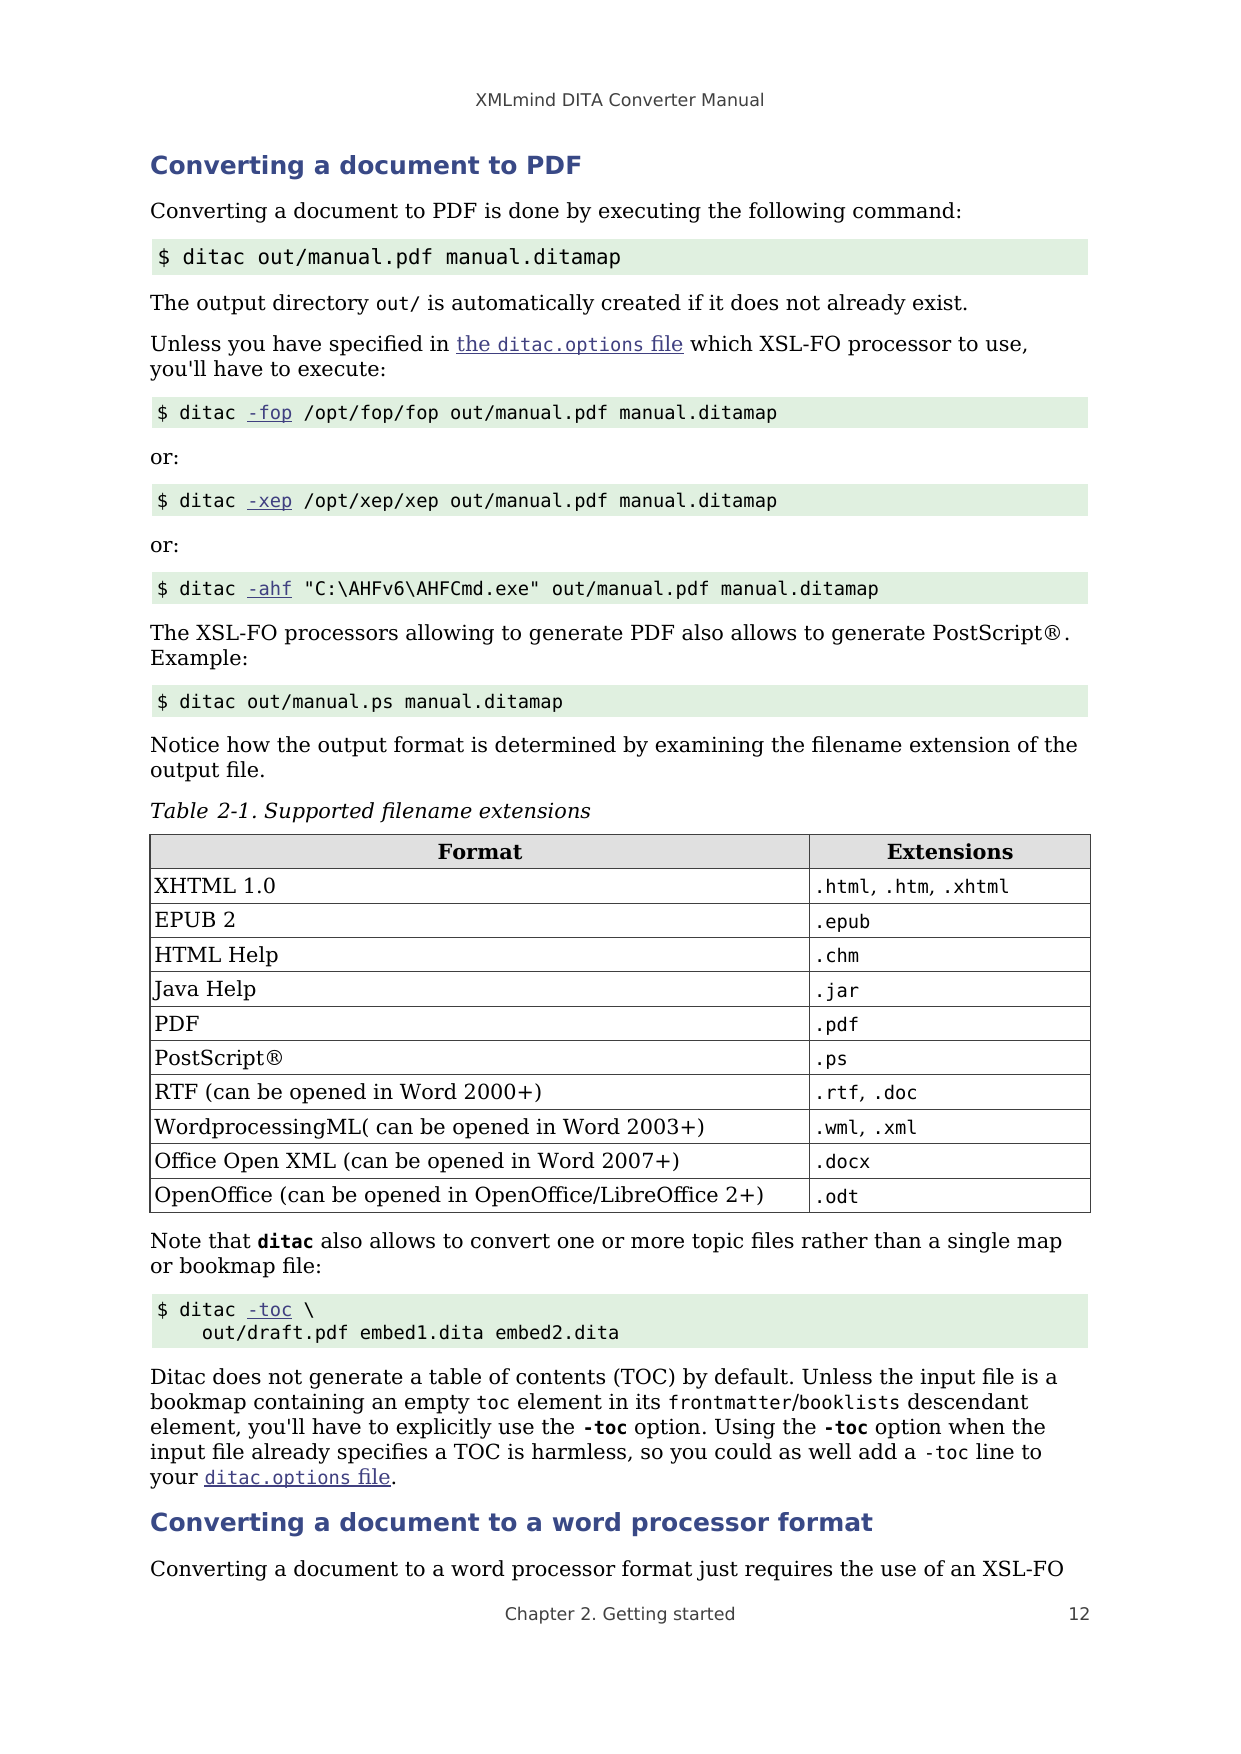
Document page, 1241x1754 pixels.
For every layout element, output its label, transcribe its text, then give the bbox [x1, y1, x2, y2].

text $ ditac -toc \ out/draft.pdf embed1.dita embed2.dita [152, 1294, 1088, 1348]
text Converting a document to a word processor format just requires the use of an XSL-FO [150, 1556, 1090, 1581]
table_cell .chm [810, 938, 1090, 971]
table_header Format [151, 835, 809, 868]
table_cell OpenOffice (can be opened in OpenOffice/LibreOffice 2+) [151, 1179, 809, 1212]
table_cell .pdf [810, 1007, 1090, 1040]
table_cell WordprocessingML( can be opened in Word 2003+) [151, 1110, 809, 1143]
table_cell PostScript® [151, 1041, 809, 1074]
text Unless you have specified in the ditac.options file which XSL-FO processor to use, you'll have to execute: [150, 331, 1090, 381]
table_cell RTF (can be opened in Word 2000+) [151, 1075, 809, 1109]
text $ ditac -fop /opt/fop/fop out/manual.pdf manual.ditamap [152, 397, 1088, 428]
text Notice how the output format is determined by examining the filename extension of the output file. [150, 733, 1090, 783]
text Note that ditac also allows to convert one or more topic files rather than a single map or bookmap file: [150, 1228, 1090, 1278]
table_cell HTML Help [151, 938, 809, 971]
text $ ditac -xep /opt/xep/xep out/manual.pdf manual.ditamap [152, 484, 1088, 516]
table_cell XHTML 1.0 [151, 869, 809, 902]
table_cell .odt [810, 1179, 1090, 1212]
table_cell PDF [151, 1007, 809, 1040]
table_header Extensions [810, 835, 1090, 868]
table_cell .rtf, .doc [810, 1075, 1090, 1109]
text or: [150, 532, 1090, 557]
text $ ditac -ahf "C:\AHFv6\AHFCmd.exe" out/manual.pdf manual.ditamap [152, 572, 1088, 604]
table_cell .docx [810, 1144, 1090, 1177]
table_cell .wml, .xml [810, 1110, 1090, 1143]
table_cell .html, .htm, .xhtml [810, 869, 1090, 902]
text The output directory out/ is automatically created if it does not already exist. [150, 290, 1090, 315]
text $ ditac out/manual.ps manual.ditamap [152, 685, 1088, 717]
text $ ditac out/manual.pdf manual.ditamap [152, 239, 1088, 275]
text Converting a document to a word processor format [150, 1508, 1090, 1538]
text Converting a document to PDF is done by executing the following command: [150, 199, 1090, 224]
table_cell Office Open XML (can be opened in Word 2007+) [151, 1144, 809, 1177]
text Converting a document to PDF [150, 150, 1090, 180]
table_cell .ps [810, 1041, 1090, 1074]
text or: [150, 444, 1090, 469]
text Ditac does not generate a table of contents (TOC) by default. Unless the input file is a bookmap containing an empty toc element in its frontmatter/booklists descendant element, you'll have to explicitly use the -toc option. Using the -toc option when the input file already specifies a TOC is harmless, so you could as well add a -toc line to your ditac.options file. [150, 1364, 1090, 1489]
table_cell Java Help [151, 972, 809, 1006]
table_cell EPUB 2 [151, 904, 809, 937]
table_cell .epub [810, 904, 1090, 937]
table_cell .jar [810, 972, 1090, 1006]
text Table 2-1. Supported filename extensions [150, 798, 1090, 823]
text The XSL-FO processors allowing to generate PDF also allows to generate PostScript®. Example: [150, 620, 1090, 670]
